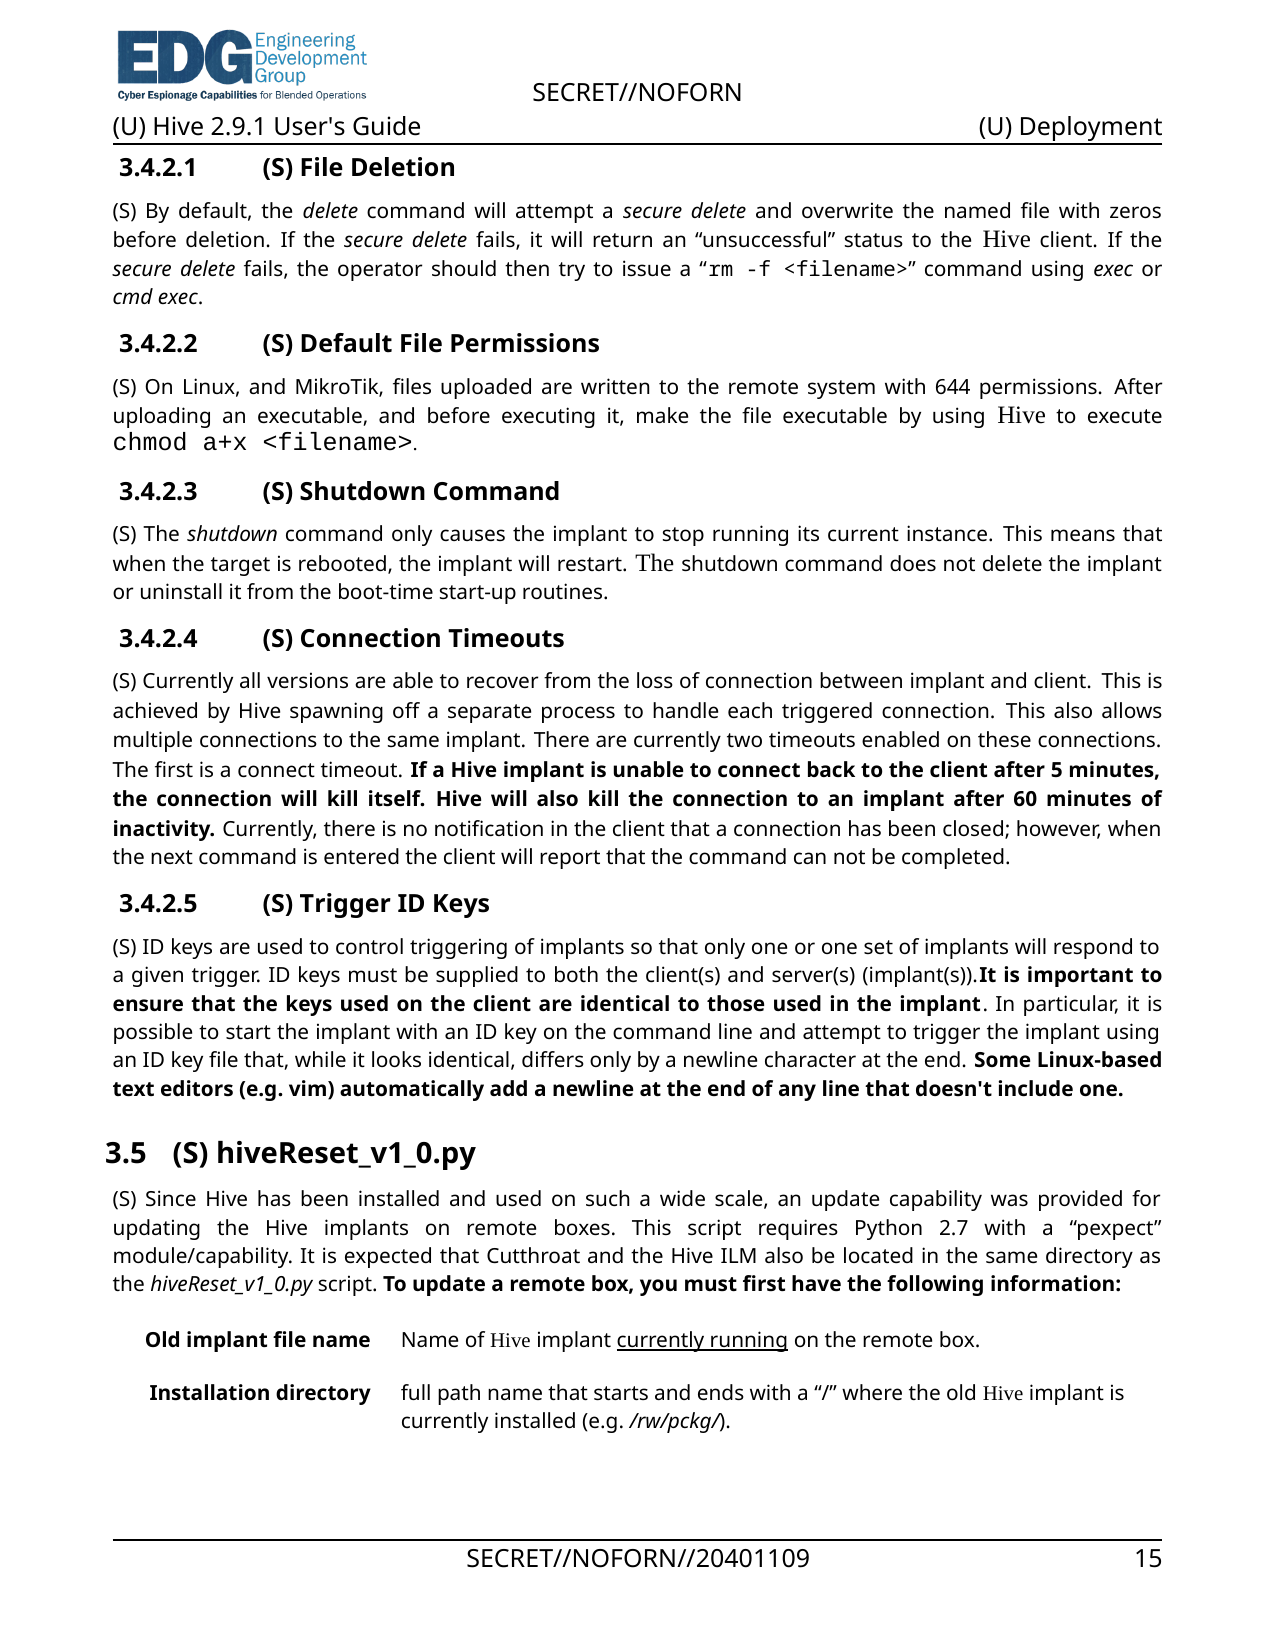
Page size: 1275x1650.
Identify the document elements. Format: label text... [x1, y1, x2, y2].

text (S) The shutdown command only causes the implant to stop running its current instance. This means that when the target is rebooted, the implant will restart. The shutdown command does not delete the implant or uninstall it from the boot-time start-up routines. [112, 519, 1162, 606]
picture [112, 27, 370, 104]
subtitle (S) Connection Timeouts [112, 621, 1162, 654]
text (S) Currently all versions are able to recover from the loss of connection between implant and client. This is achieved by Hive spawning off a separate process to handle each triggered connection. This also allows multiple connections to the same implant. There are currently two timeouts enabled on these connections. The first is a connect timeout. If a Hive implant is unable to connect back to the client after 5 minutes, the connection will kill itself. Hive will also kill the connection to an implant after 60 minutes of inactivity. Currently, there is no notification in the client that a connection has been closed; however, when the next command is entered the client will report that the command can not be completed. [112, 667, 1162, 871]
text (S) By default, the delete command will attempt a secure delete and overwrite the named file with zeros before deletion. If the secure delete fails, it will return an “unsuccessful” status to the Hive client. If the secure delete fails, the operator should then try to issue a “rm ‑f <filename>” command using exec or cmd exec. [112, 196, 1162, 311]
table_header Name of Hive implant currently running on the remote box. [386, 1313, 1153, 1366]
text (S) ID keys are used to control triggering of implants so that only one or one set of implants will respond to a given trigger. ID keys must be supplied to both the client(s) and server(s) (implant(s)).It is important to ensure that the keys used on the client are identical to those used in the implant. In particular, it is possible to start the implant with an ID key on the command line and attempt to trigger the implant using an ID key file that, while it looks identical, differs only by a newline character at the end. Some Linux-based text editors (e.g. vim) automatically add a newline at the end of any line that doesn't include one. [112, 932, 1162, 1102]
subtitle (S) File Deletion [112, 150, 1162, 184]
table_cell full path name that starts and ends with a “/” where the old Hive implant is currently installed (e.g. /rw/pckg/). [386, 1366, 1153, 1447]
subtitle (S) Default File Permissions [112, 326, 1162, 360]
subtitle (S) Trigger ID Keys [112, 886, 1162, 920]
text (S) Since Hive has been installed and used on such a wide scale, an update capability was provided for updating the Hive implants on remote boxes. This script requires Python 2.7 with a “pexpect” module/capability. It is expected that Cutthroat and the Hive ILM also be located in the same directory as the hiveReset_v1_0.py script. To update a remote box, you must first have the following information: [112, 1184, 1162, 1298]
subtitle (S) hiveReset_v1_0.py [97, 1132, 1162, 1172]
subtitle (S) Shutdown Command [112, 473, 1162, 507]
text (S) On Linux, and MikroTik, files uploaded are written to the remote system with 644 permissions. After uploading an executable, and before executing it, make the file executable by using Hive to execute chmod a+x <filename>. [112, 372, 1162, 458]
table_header Old implant file name [122, 1313, 386, 1366]
table_cell Installation directory [122, 1366, 386, 1447]
